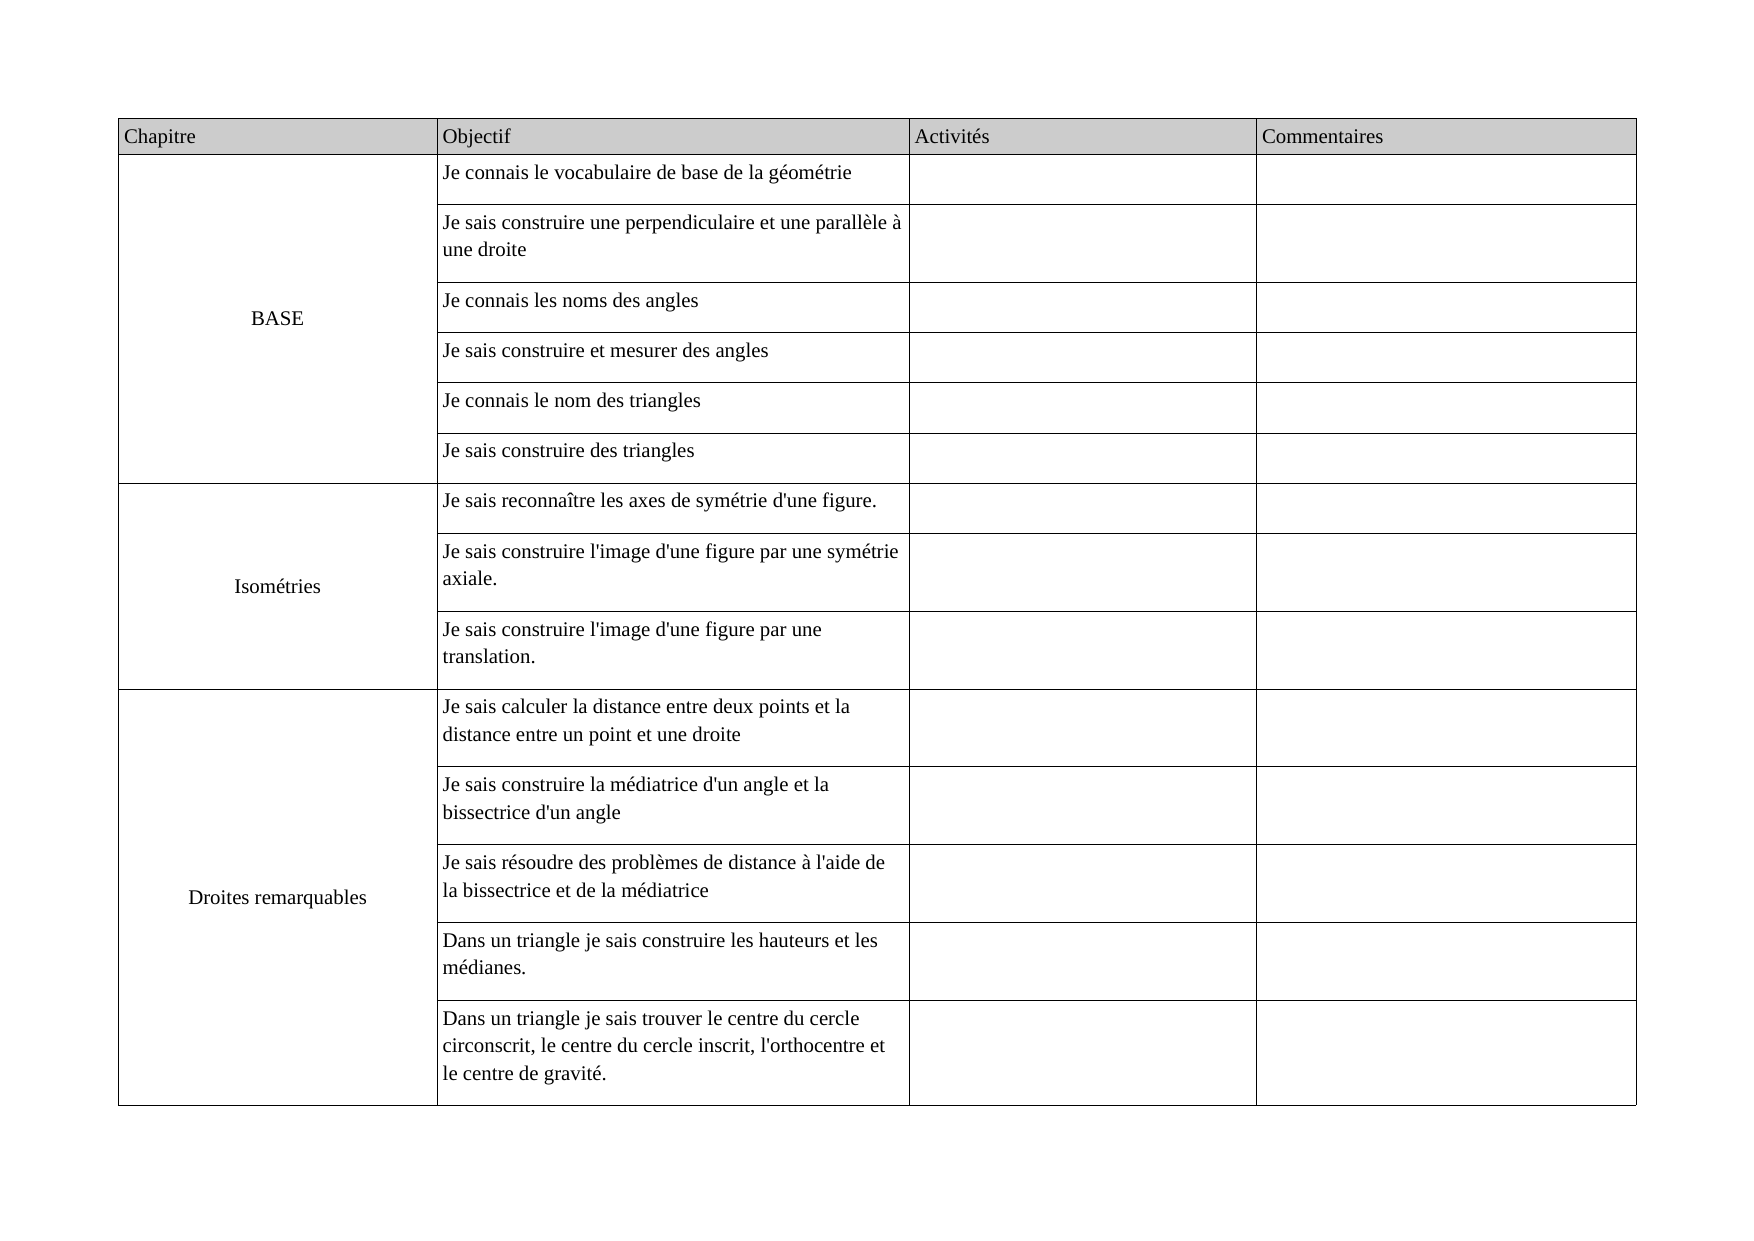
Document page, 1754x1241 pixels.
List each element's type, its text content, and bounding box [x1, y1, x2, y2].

table_header Objectif [438, 119, 909, 154]
table_header Activités [910, 119, 1256, 154]
table_cell Isométries [119, 484, 437, 688]
table_cell [1257, 383, 1636, 432]
table_cell [1257, 484, 1636, 533]
table_cell [1257, 690, 1636, 766]
table_header Commentaires [1257, 119, 1636, 154]
table_cell [1257, 534, 1636, 611]
table_cell [910, 333, 1256, 382]
table_cell [910, 767, 1256, 844]
table_cell [910, 845, 1256, 922]
table_cell [910, 434, 1256, 483]
table_cell [910, 155, 1256, 204]
table_cell [910, 283, 1256, 332]
table_cell Je connais le vocabulaire de base de la géométrie [438, 155, 909, 204]
table_cell [1257, 155, 1636, 204]
table_cell [1257, 205, 1636, 282]
table_cell [910, 383, 1256, 432]
table_cell Je sais résoudre des problèmes de distance à l'aide de la bissectrice et de la médiatrice [438, 845, 909, 922]
table_cell Je connais le nom des triangles [438, 383, 909, 432]
table_cell Je sais construire l'image d'une figure par une translation. [438, 612, 909, 688]
table_cell [910, 612, 1256, 688]
table_cell [1257, 767, 1636, 844]
table_cell Je sais construire l'image d'une figure par une symétrie axiale. [438, 534, 909, 611]
table_cell [910, 484, 1256, 533]
table_cell [1257, 1001, 1636, 1105]
table_cell [1257, 612, 1636, 688]
table_cell Je sais construire la médiatrice d'un angle et la bissectrice d'un angle [438, 767, 909, 844]
table_header Chapitre [119, 119, 437, 154]
table_cell Dans un triangle je sais trouver le centre du cercle circonscrit, le centre du cercle inscrit, l'orthocentre et le centre de gravité. [438, 1001, 909, 1105]
table_cell [1257, 923, 1636, 1000]
table_cell Je sais construire des triangles [438, 434, 909, 483]
table_cell Je sais construire une perpendiculaire et une parallèle à une droite [438, 205, 909, 282]
table_cell [1257, 845, 1636, 922]
table_cell [910, 205, 1256, 282]
table_cell [1257, 283, 1636, 332]
table_cell [910, 1001, 1256, 1105]
table_cell [1257, 434, 1636, 483]
table_cell Dans un triangle je sais construire les hauteurs et les médianes. [438, 923, 909, 1000]
table_cell [910, 690, 1256, 766]
table_cell [910, 923, 1256, 1000]
table_cell [910, 534, 1256, 611]
table_cell Je sais construire et mesurer des angles [438, 333, 909, 382]
table_cell Je sais calculer la distance entre deux points et la distance entre un point et une droite [438, 690, 909, 766]
table_cell Je connais les noms des angles [438, 283, 909, 332]
table_cell Droites remarquables [119, 690, 437, 1105]
table_cell Je sais reconnaître les axes de symétrie d'une figure. [438, 484, 909, 533]
table_cell [1257, 333, 1636, 382]
table_cell BASE [119, 155, 437, 483]
